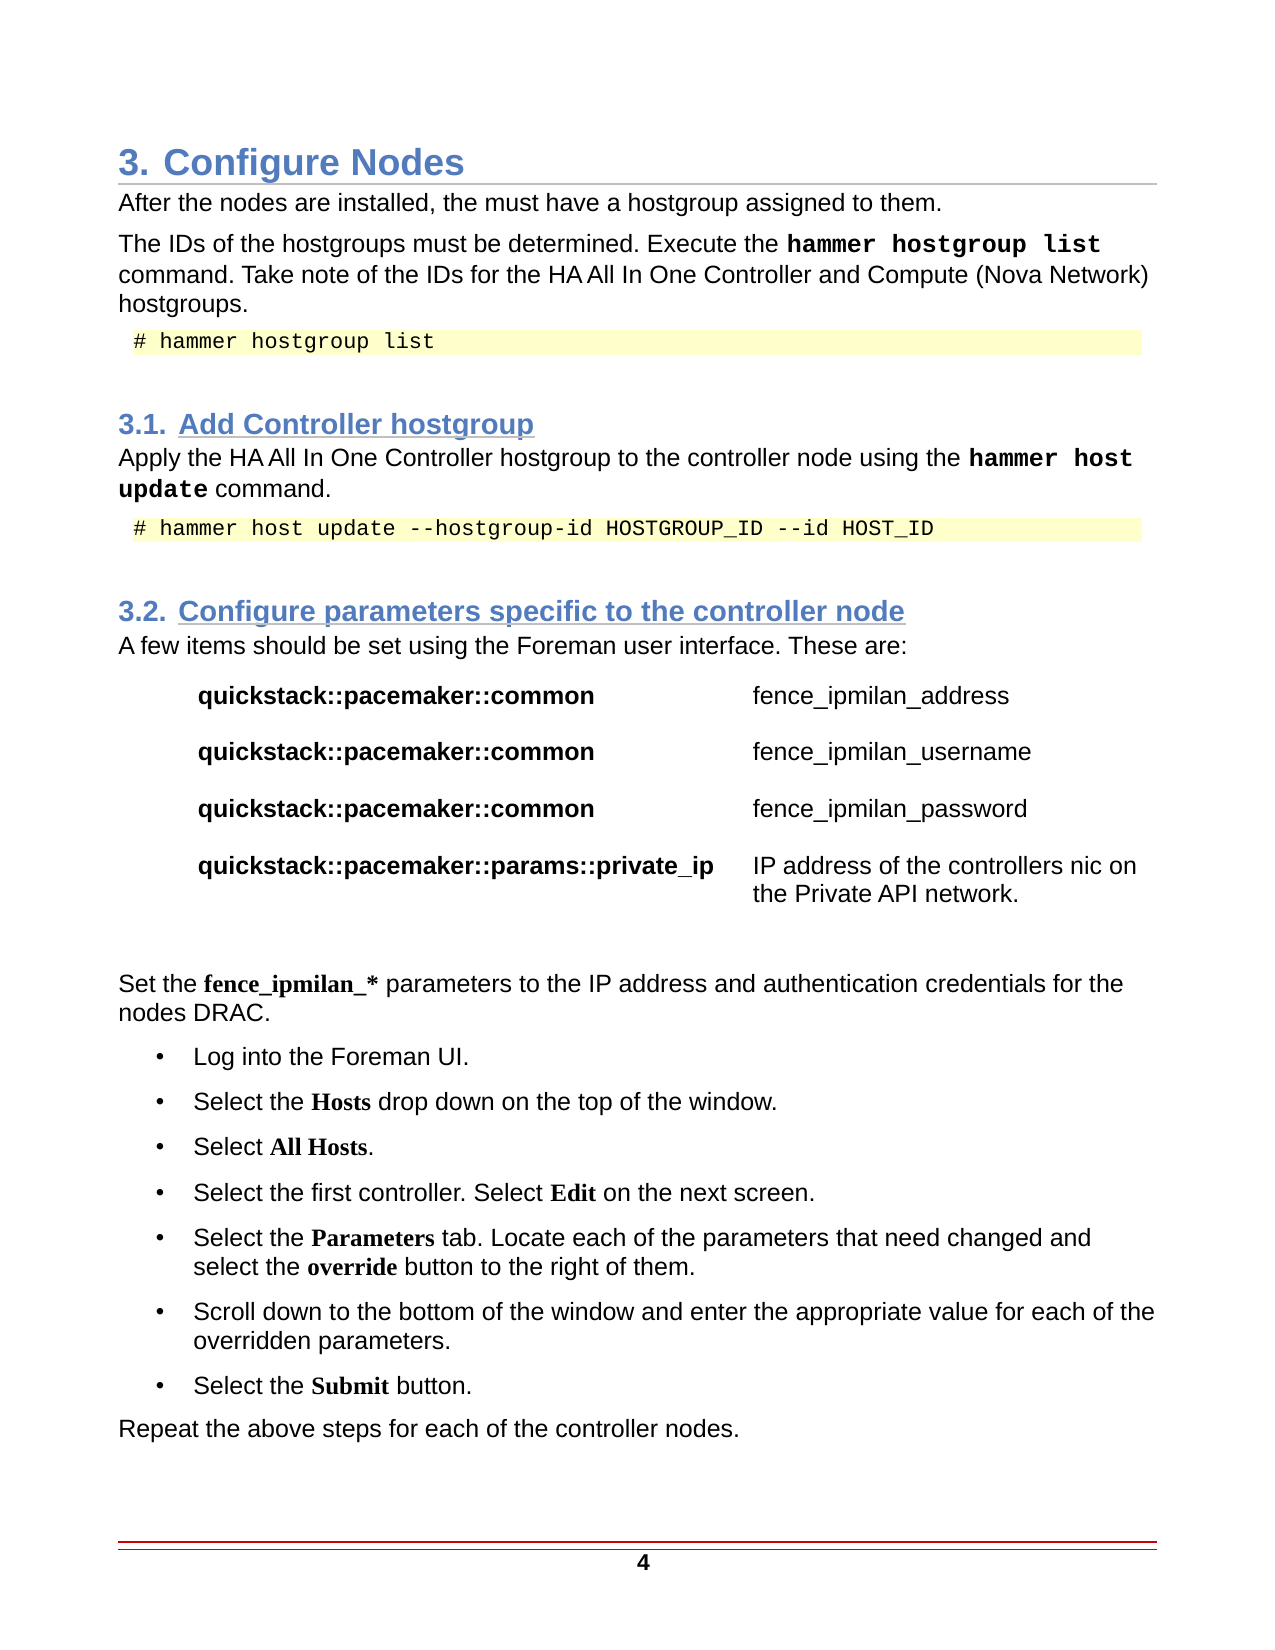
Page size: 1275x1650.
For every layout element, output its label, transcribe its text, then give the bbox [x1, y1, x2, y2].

table_header quickstack::pacemaker::common [118, 672, 747, 729]
list Select the Submit button. [156, 1371, 1157, 1400]
list Select the Parameters tab. Locate each of the parameters that need changed and select the override button to the right of them. [156, 1223, 1157, 1281]
subtitle Configure Nodes [118, 129, 1157, 183]
text # hammer host update --hostgroup-id HOSTGROUP_ID --id HOST_ID [133, 518, 1142, 542]
table_cell IP address of the controllers nic on the Private API network. [747, 842, 1157, 927]
text # hammer hostgroup list [133, 330, 1142, 355]
list Log into the Foreman UI. [156, 1042, 1157, 1071]
text A few items should be set using the Foreman user interface. These are: [118, 631, 1157, 659]
subtitle Configure parameters specific to the controller node [118, 594, 1157, 628]
table_cell quickstack::pacemaker::common [118, 785, 747, 842]
text The IDs of the hostgroups must be determined. Execute the hammer hostgroup list command. Take note of the IDs for the HA All In One Controller and Compute (Nova Network) hostgroups. [118, 229, 1157, 318]
list Scroll down to the bottom of the window and enter the appropriate value for each of the overridden parameters. [156, 1297, 1157, 1355]
subtitle Add Controller hostgroup [118, 407, 1157, 440]
table_cell fence_ipmilan_username [747, 729, 1157, 785]
list Select the first controller. Select Edit on the next screen. [156, 1178, 1157, 1206]
table_cell quickstack::pacemaker::common [118, 729, 747, 785]
text Repeat the above steps for each of the controller nodes. [118, 1413, 1157, 1442]
text Set the fence_ipmilan_* parameters to the IP address and authentication credentials for the nodes DRAC. [118, 969, 1157, 1026]
table_cell fence_ipmilan_password [747, 785, 1157, 842]
table_cell quickstack::pacemaker::params::private_ip [118, 842, 747, 927]
list Select All Hosts. [156, 1132, 1157, 1161]
table_header fence_ipmilan_address [747, 672, 1157, 729]
text Apply the HA All In One Controller hostgroup to the controller node using the hammer host update command. [118, 443, 1157, 505]
list Select the Hosts drop down on the top of the window. [156, 1087, 1157, 1116]
text After the nodes are installed, the must have a hostgroup assigned to them. [118, 188, 1157, 217]
